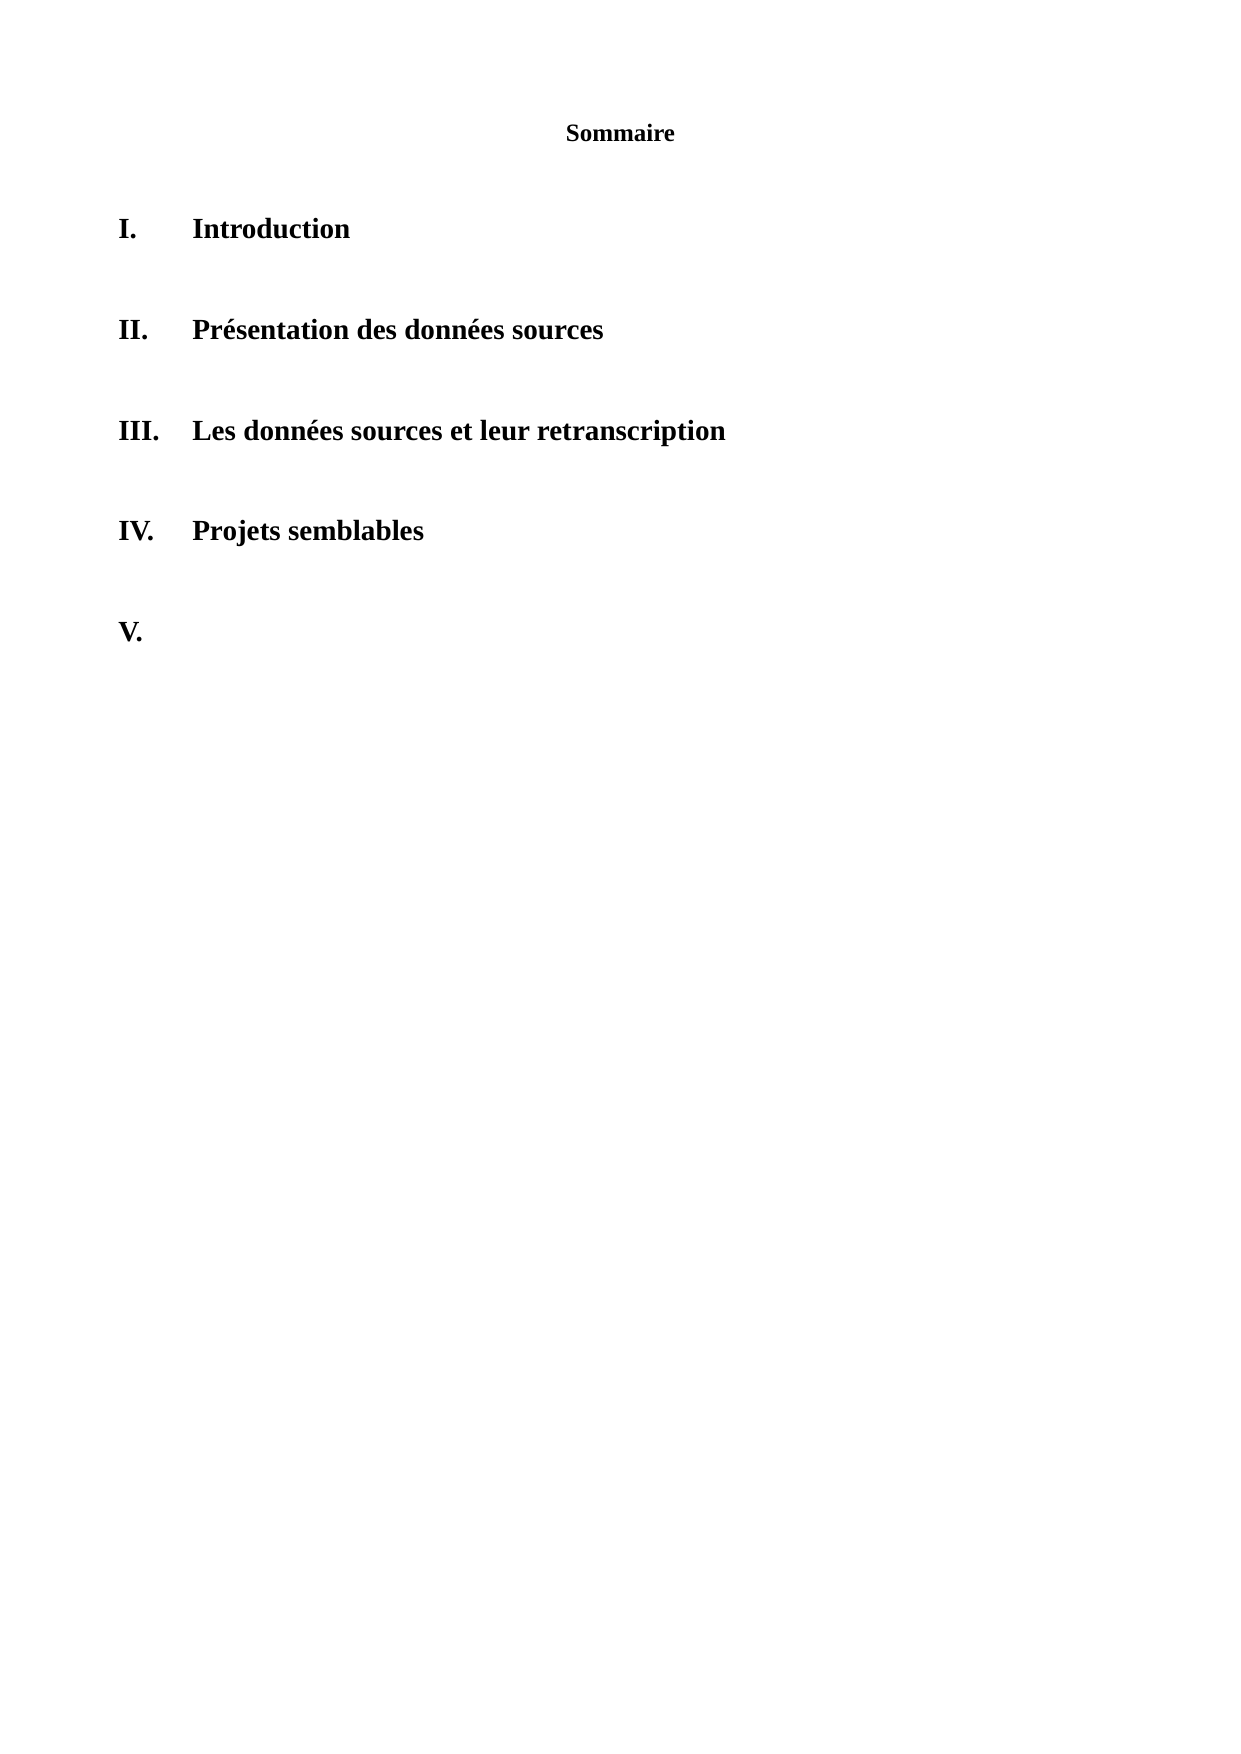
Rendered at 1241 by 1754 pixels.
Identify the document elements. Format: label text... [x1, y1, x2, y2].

text V. [118, 614, 1122, 648]
text II. Présentation des données sources [118, 312, 1122, 346]
text III. Les données sources et leur retranscription [118, 413, 1122, 446]
text IV. Projets semblables [118, 513, 1122, 547]
text Sommaire [118, 118, 1122, 147]
text I. Introduction [118, 212, 1122, 245]
